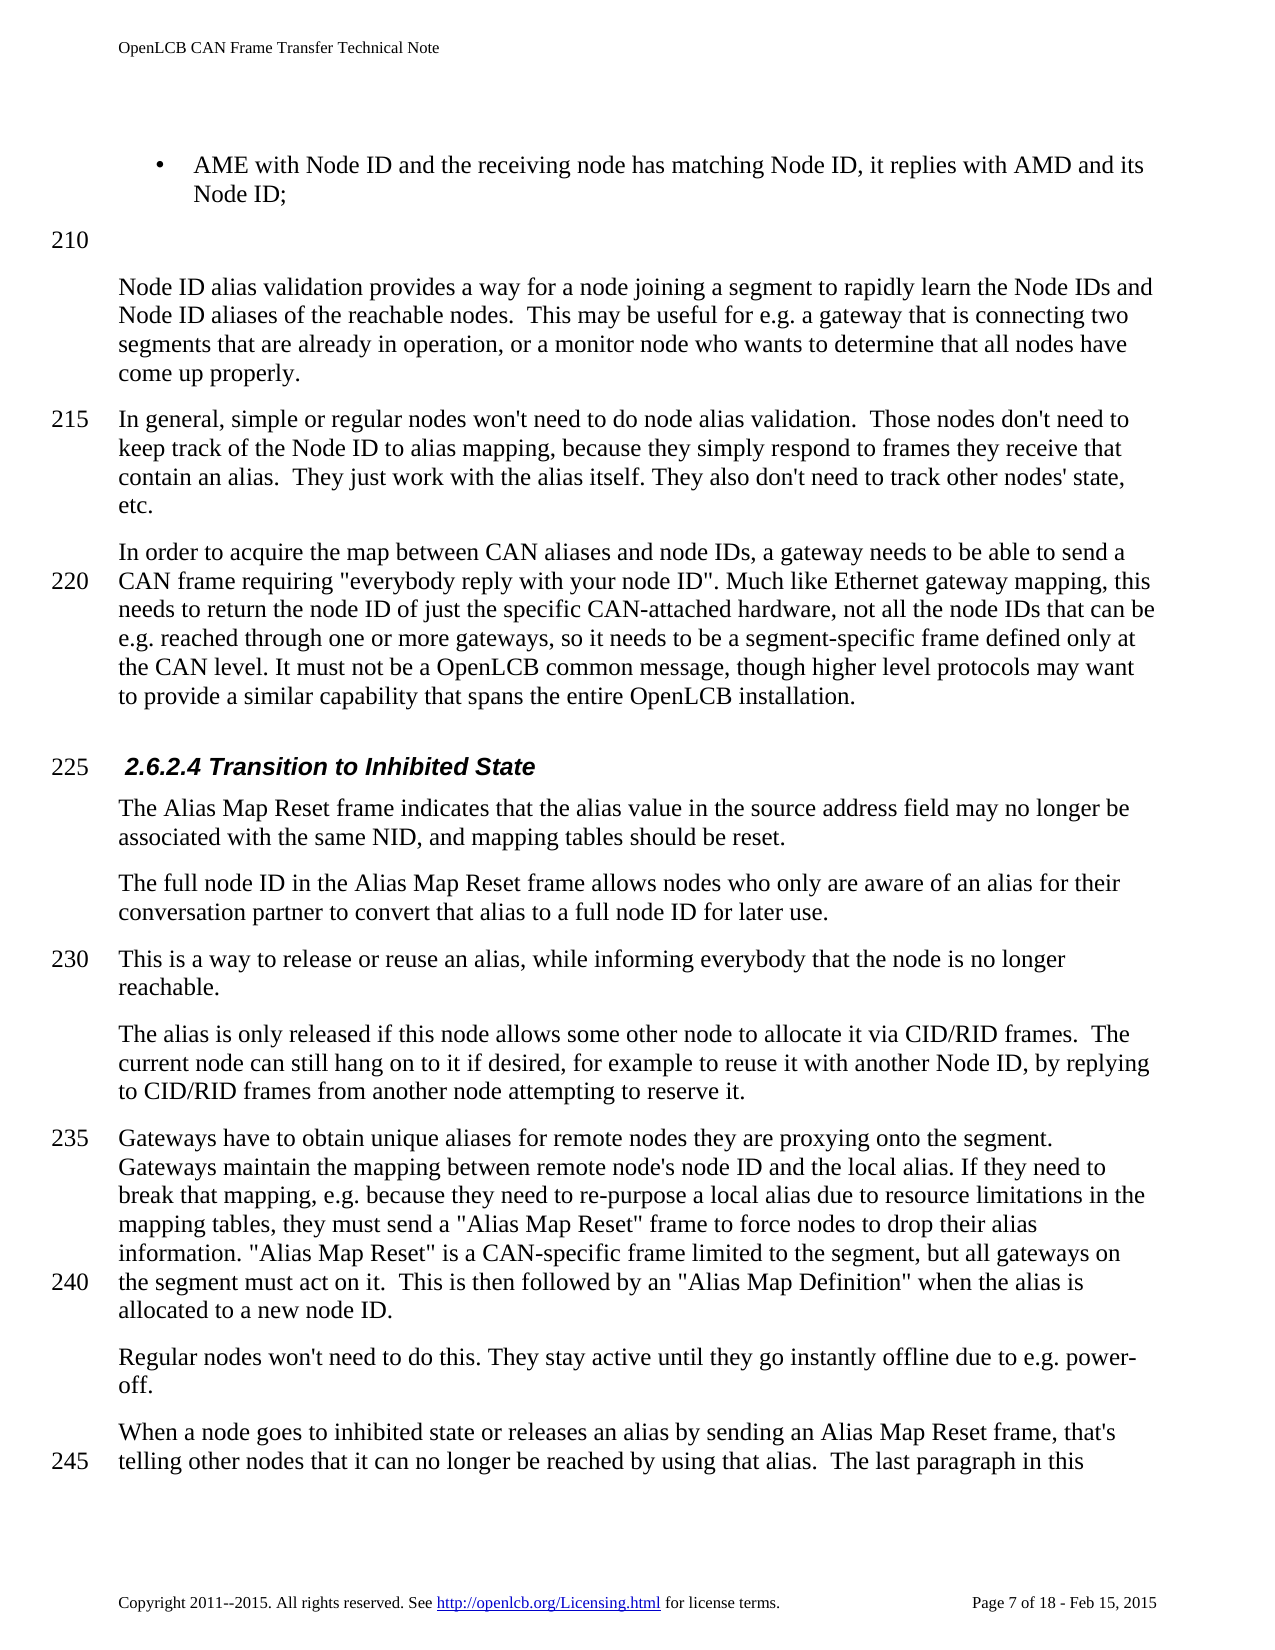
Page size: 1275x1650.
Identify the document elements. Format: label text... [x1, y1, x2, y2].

text Node ID alias validation provides a way for a node joining a segment to rapidly learn the Node IDs and Node ID aliases of the reachable nodes. This may be useful for e.g. a gateway that is connecting two segments that are already in operation, or a monitor node who wants to determine that all nodes have come up properly. [118, 272, 1157, 387]
text The Alias Map Reset frame indicates that the alias value in the source address field may no longer be associated with the same NID, and mapping tables should be reset. [118, 793, 1157, 851]
text When a node goes to inhibited state or releases an alias by sending an Alias Map Reset frame, that's telling other nodes that it can no longer be reached by using that alias. The last paragraph in this [118, 1417, 1157, 1474]
text Regular nodes won't need to do this. They stay active until they go instantly offline due to e.g. power-off. [118, 1342, 1157, 1399]
text This is a way to release or reuse an alias, while informing everybody that the node is no longer reachable. [118, 944, 1157, 1001]
text Gateways have to obtain unique aliases for remote nodes they are proxying onto the segment. Gateways maintain the mapping between remote node's node ID and the local alias. If they need to break that mapping, e.g. because they need to re-purpose a local alias due to resource limitations in the mapping tables, they must send a "Alias Map Reset" frame to force nodes to drop their alias information. "Alias Map Reset" is a CAN-specific frame limited to the segment, but all gateways on the segment must act on it. This is then followed by an "Alias Map Definition" when the alias is allocated to a new node ID. [118, 1123, 1157, 1324]
text In general, simple or regular nodes won't need to do node alias validation. Those nodes don't need to keep track of the Node ID to alias mapping, because they simply respond to frames they receive that contain an alias. They just work with the alias itself. They also don't need to track other nodes' state, etc. [118, 404, 1157, 519]
text The alias is only released if this node allows some other node to allocate it via CID/RID frames. The current node can still hang on to it if desired, for example to reuse it with another Node ID, by replying to CID/RID frames from another node attempting to reserve it. [118, 1019, 1157, 1105]
list AME with Node ID and the receiving node has matching Node ID, it replies with AMD and its Node ID; [156, 150, 1157, 207]
subtitle Transition to Inhibited State [118, 752, 1157, 781]
text In order to acquire the map between CAN aliases and node IDs, a gateway needs to be able to send a CAN frame requiring "everybody reply with your node ID". Much like Ethernet gateway mapping, this needs to return the node ID of just the specific CAN-attached hardware, not all the node IDs that can be e.g. reached through one or more gateways, so it needs to be a segment-specific frame defined only at the CAN level. It must not be a OpenLCB common message, though higher level protocols may want to provide a similar capability that spans the entire OpenLCB installation. [118, 537, 1157, 709]
text The full node ID in the Alias Map Reset frame allows nodes who only are aware of an alias for their conversation partner to convert that alias to a full node ID for later use. [118, 868, 1157, 926]
